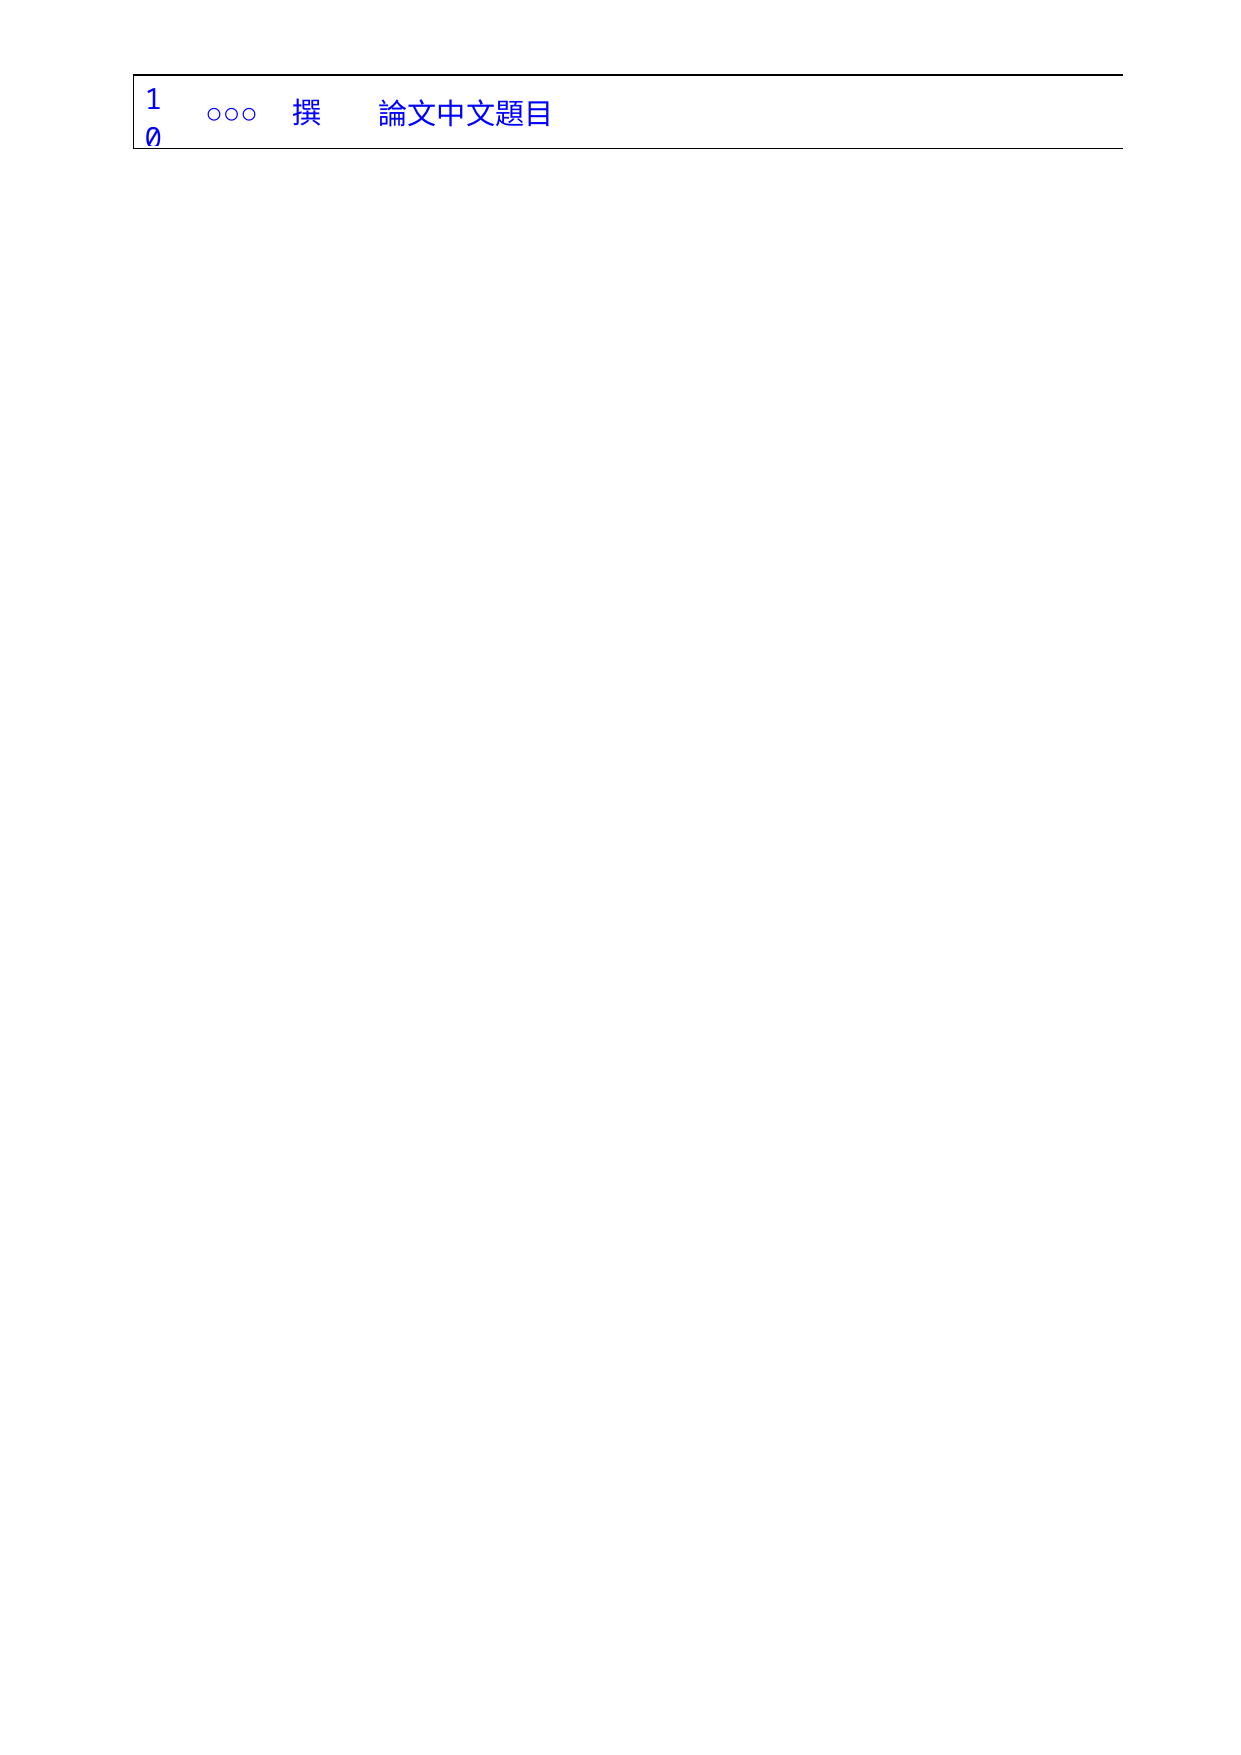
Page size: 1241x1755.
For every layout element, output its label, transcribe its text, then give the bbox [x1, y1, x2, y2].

table_cell ○○○ 撰 [160, 76, 367, 148]
table_cell 109 [134, 76, 160, 148]
table_cell 論文中文題目 [367, 76, 1122, 148]
table_cell 109 [148, 129, 155, 142]
